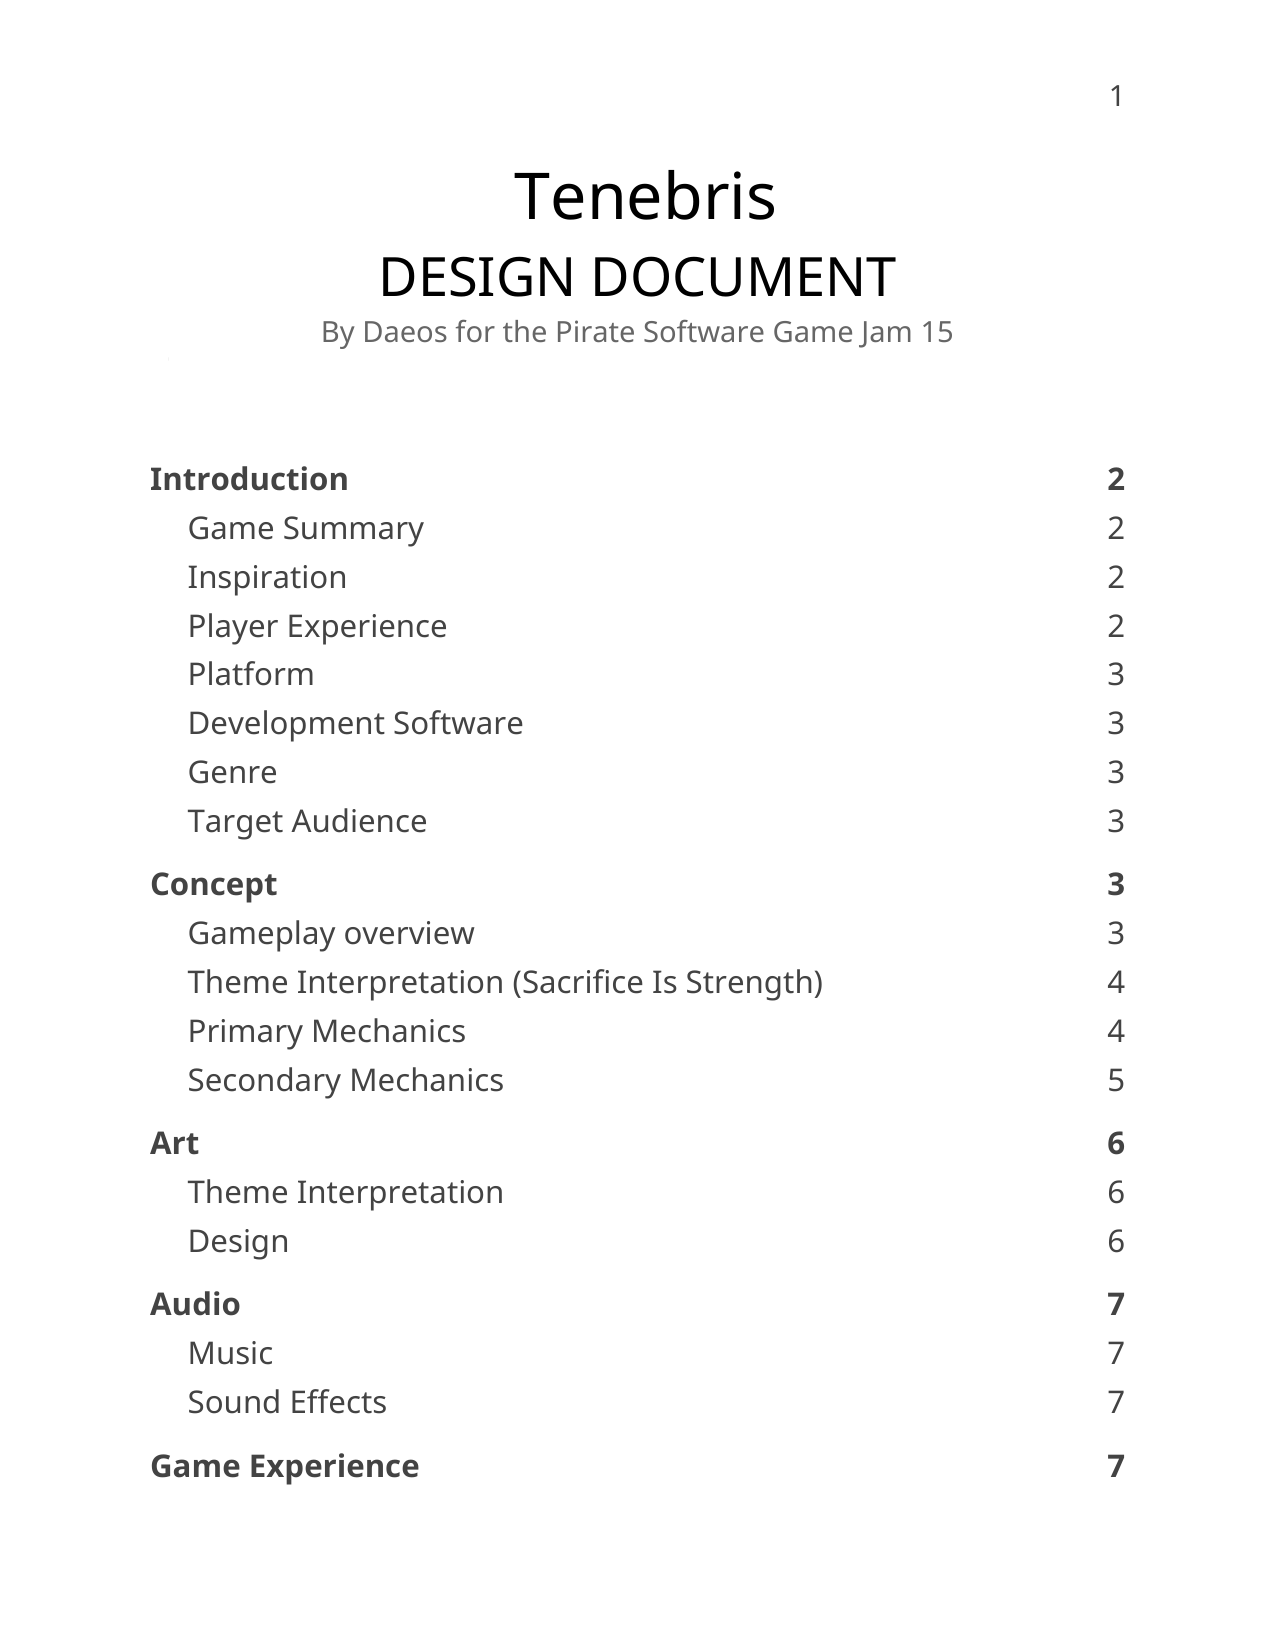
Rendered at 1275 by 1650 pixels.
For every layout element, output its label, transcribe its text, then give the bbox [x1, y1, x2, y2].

text Design 6 [187, 1219, 1125, 1262]
text Game Summary 2 [187, 506, 1125, 548]
title DESIGN DOCUMENT [150, 238, 1125, 312]
text Theme Interpretation 6 [187, 1170, 1125, 1213]
text Game Experience 7 [150, 1443, 1125, 1486]
text Platform 3 [187, 652, 1125, 695]
text Audio 7 [150, 1282, 1125, 1325]
text Player Experience 2 [187, 603, 1125, 646]
text Gameplay overview 3 [187, 911, 1125, 954]
text Primary Mechanics 4 [187, 1009, 1125, 1052]
title Tenebris [150, 150, 1125, 238]
text Genre 3 [187, 750, 1125, 793]
text Music 7 [187, 1331, 1125, 1374]
text Target Audience 3 [187, 799, 1125, 842]
text Theme Interpretation (Sacrifice Is Strength) 4 [187, 960, 1125, 1003]
text Concept 3 [150, 862, 1125, 905]
text Art 6 [150, 1121, 1125, 1164]
text By Daeos for the Pirate Software Game Jam 15 [150, 312, 1125, 351]
text Sound Effects 7 [187, 1380, 1125, 1423]
text Introduction 2 [150, 457, 1125, 499]
text Secondary Mechanics 5 [187, 1058, 1125, 1100]
text Inspiration 2 [187, 555, 1125, 597]
text Development Software 3 [187, 701, 1125, 744]
